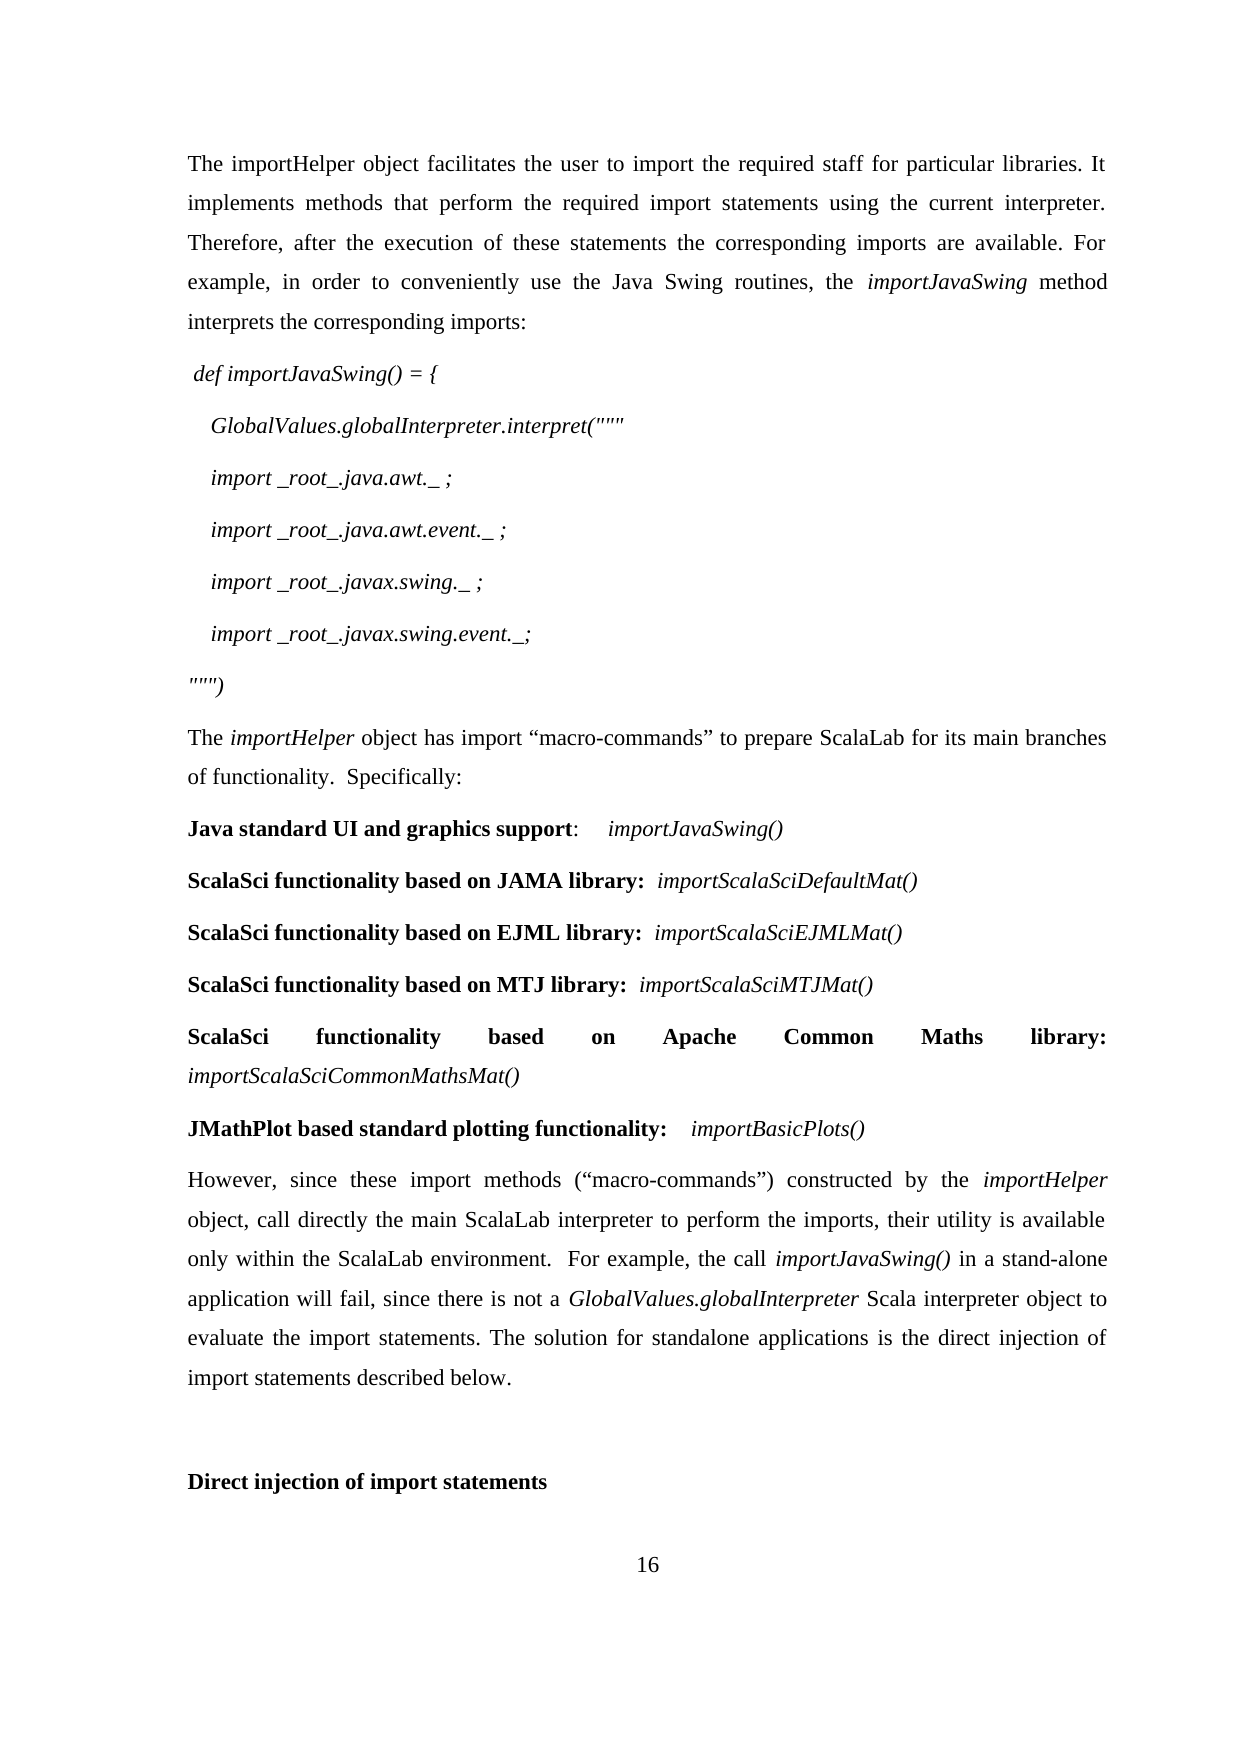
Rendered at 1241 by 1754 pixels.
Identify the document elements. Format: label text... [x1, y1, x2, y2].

text Direct injection of import statements [187, 1468, 1108, 1494]
text However, since these import methods (“macro-commands”) constructed by the importHelper object, call directly the main ScalaLab interpreter to perform the imports, their utility is available only within the ScalaLab environment. For example, the call importJavaSwing() in a stand-alone application will fail, since there is not a GlobalValues.globalInterpreter Scala interpreter object to evaluate the import statements. The solution for standalone applications is the direct injection of import statements described below. [187, 1167, 1108, 1390]
text ScalaSci functionality based on JAMA library: importScalaSciDefaultMat() [187, 867, 1108, 893]
text import _root_.javax.swing._ ; [187, 568, 1108, 594]
text Java standard UI and graphics support: importJavaSwing() [187, 815, 1108, 842]
text The importHelper object has import “macro-commands” to prepare ScalaLab for its main branches of functionality. Specifically: [187, 724, 1108, 789]
text GlobalValues.globalInterpreter.interpret(""" [187, 412, 1108, 438]
text """) [187, 672, 1108, 698]
text import _root_.javax.swing.event._; [187, 620, 1108, 646]
text import _root_.java.awt.event._ ; [187, 516, 1108, 542]
text JMathPlot based standard plotting functionality: importBasicPlots() [187, 1114, 1108, 1141]
text def importJavaSwing() = { [187, 360, 1108, 386]
text ScalaSci functionality based on EJML library: importScalaSciEJMLMat() [187, 919, 1108, 946]
text The importHelper object facilitates the user to import the required staff for particular libraries. It implements methods that perform the required import statements using the current interpreter. Therefore, after the execution of these statements the corresponding imports are available. For example, in order to conveniently use the Java Swing routines, the importJavaSwing method interprets the corresponding imports: [187, 150, 1108, 334]
text ScalaSci functionality based on MTJ library: importScalaSciMTJMat() [187, 971, 1108, 997]
text ScalaSci functionality based on Apache Common Maths library: importScalaSciCommonMathsMat() [187, 1023, 1108, 1089]
text import _root_.java.awt._ ; [187, 464, 1108, 490]
